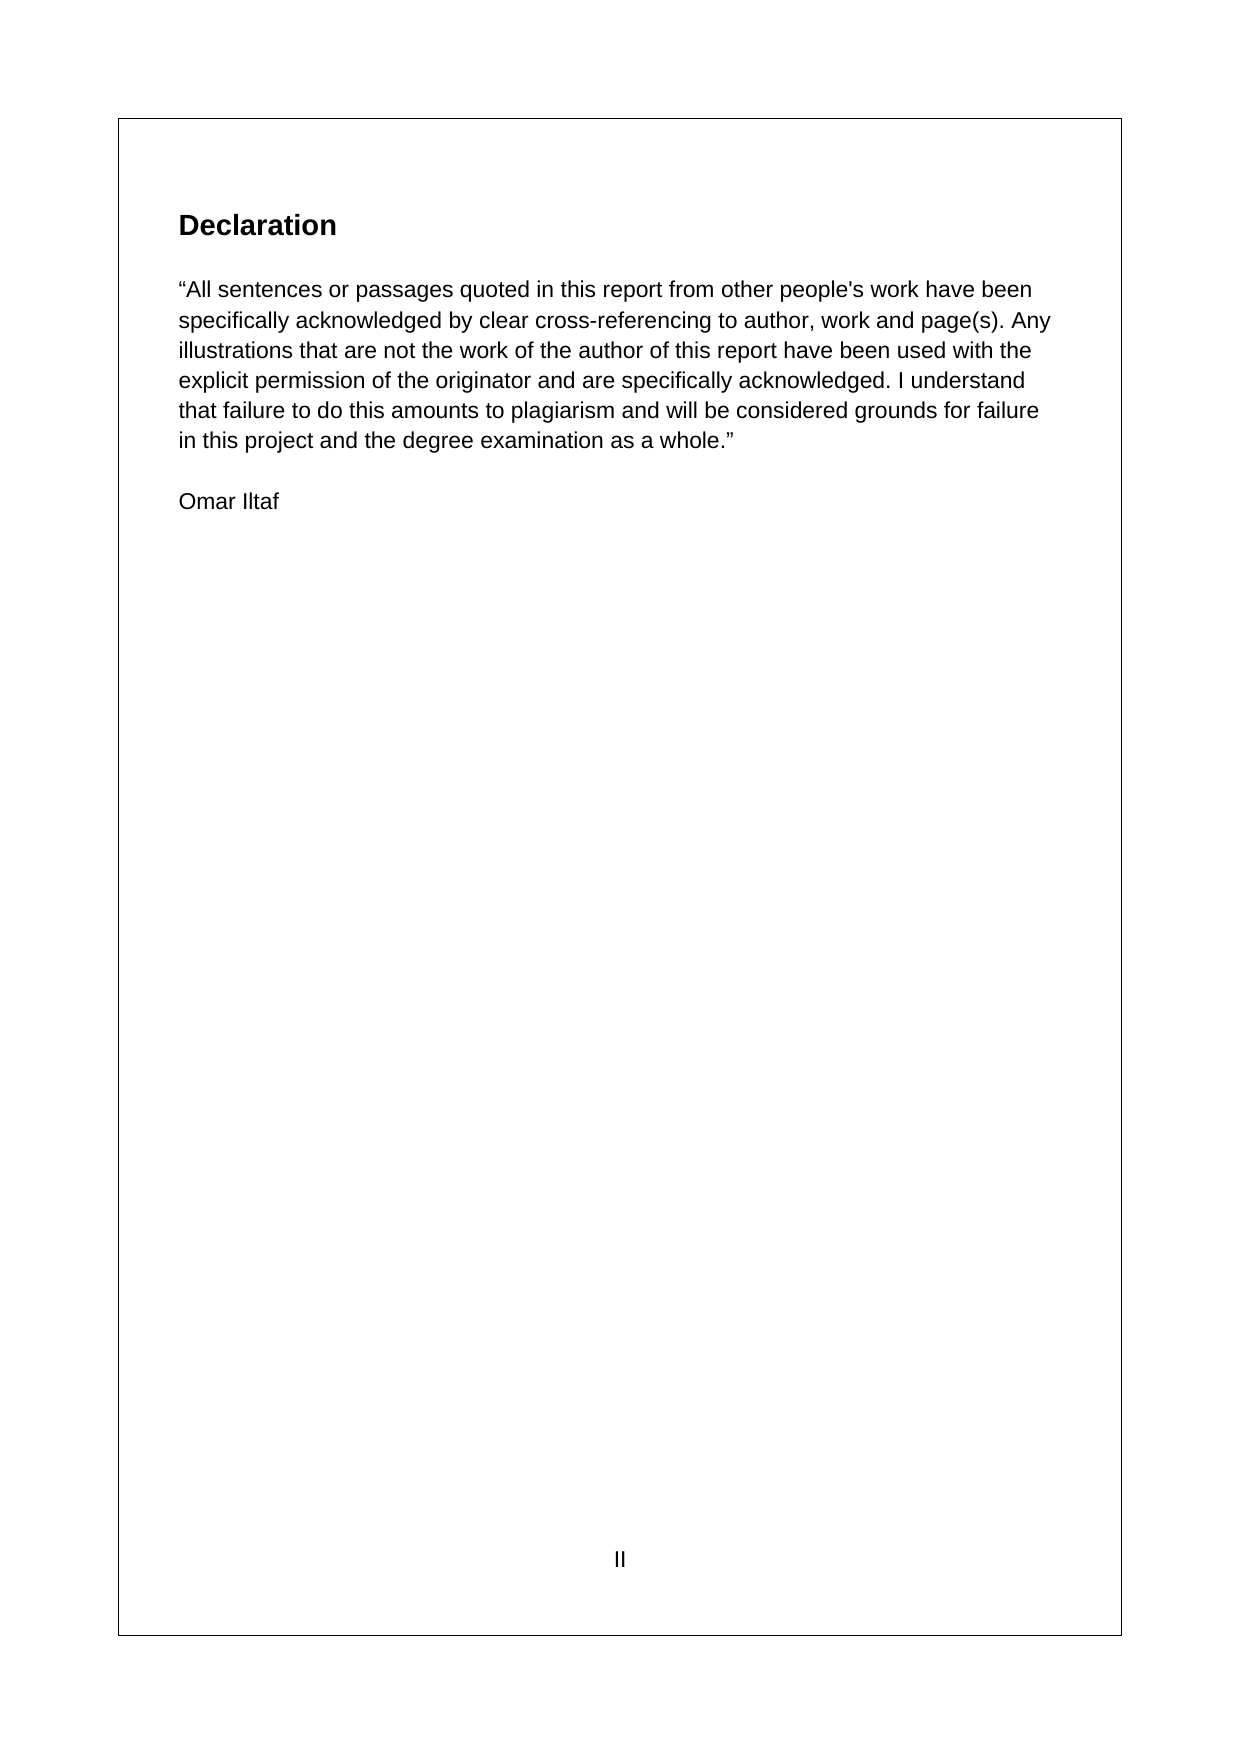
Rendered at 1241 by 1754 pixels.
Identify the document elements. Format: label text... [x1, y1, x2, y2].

text Declaration [178, 208, 1062, 241]
text “All sentences or passages quoted in this report from other people's work have been specifically acknowledged by clear cross-referencing to author, work and page(s). Any illustrations that are not the work of the author of this report have been used with the explicit permission of the originator and are specifically acknowledged. I understand that failure to do this amounts to plagiarism and will be considered grounds for failure in this project and the degree examination as a whole.” [178, 276, 1062, 454]
text Omar Iltaf [178, 488, 1062, 514]
